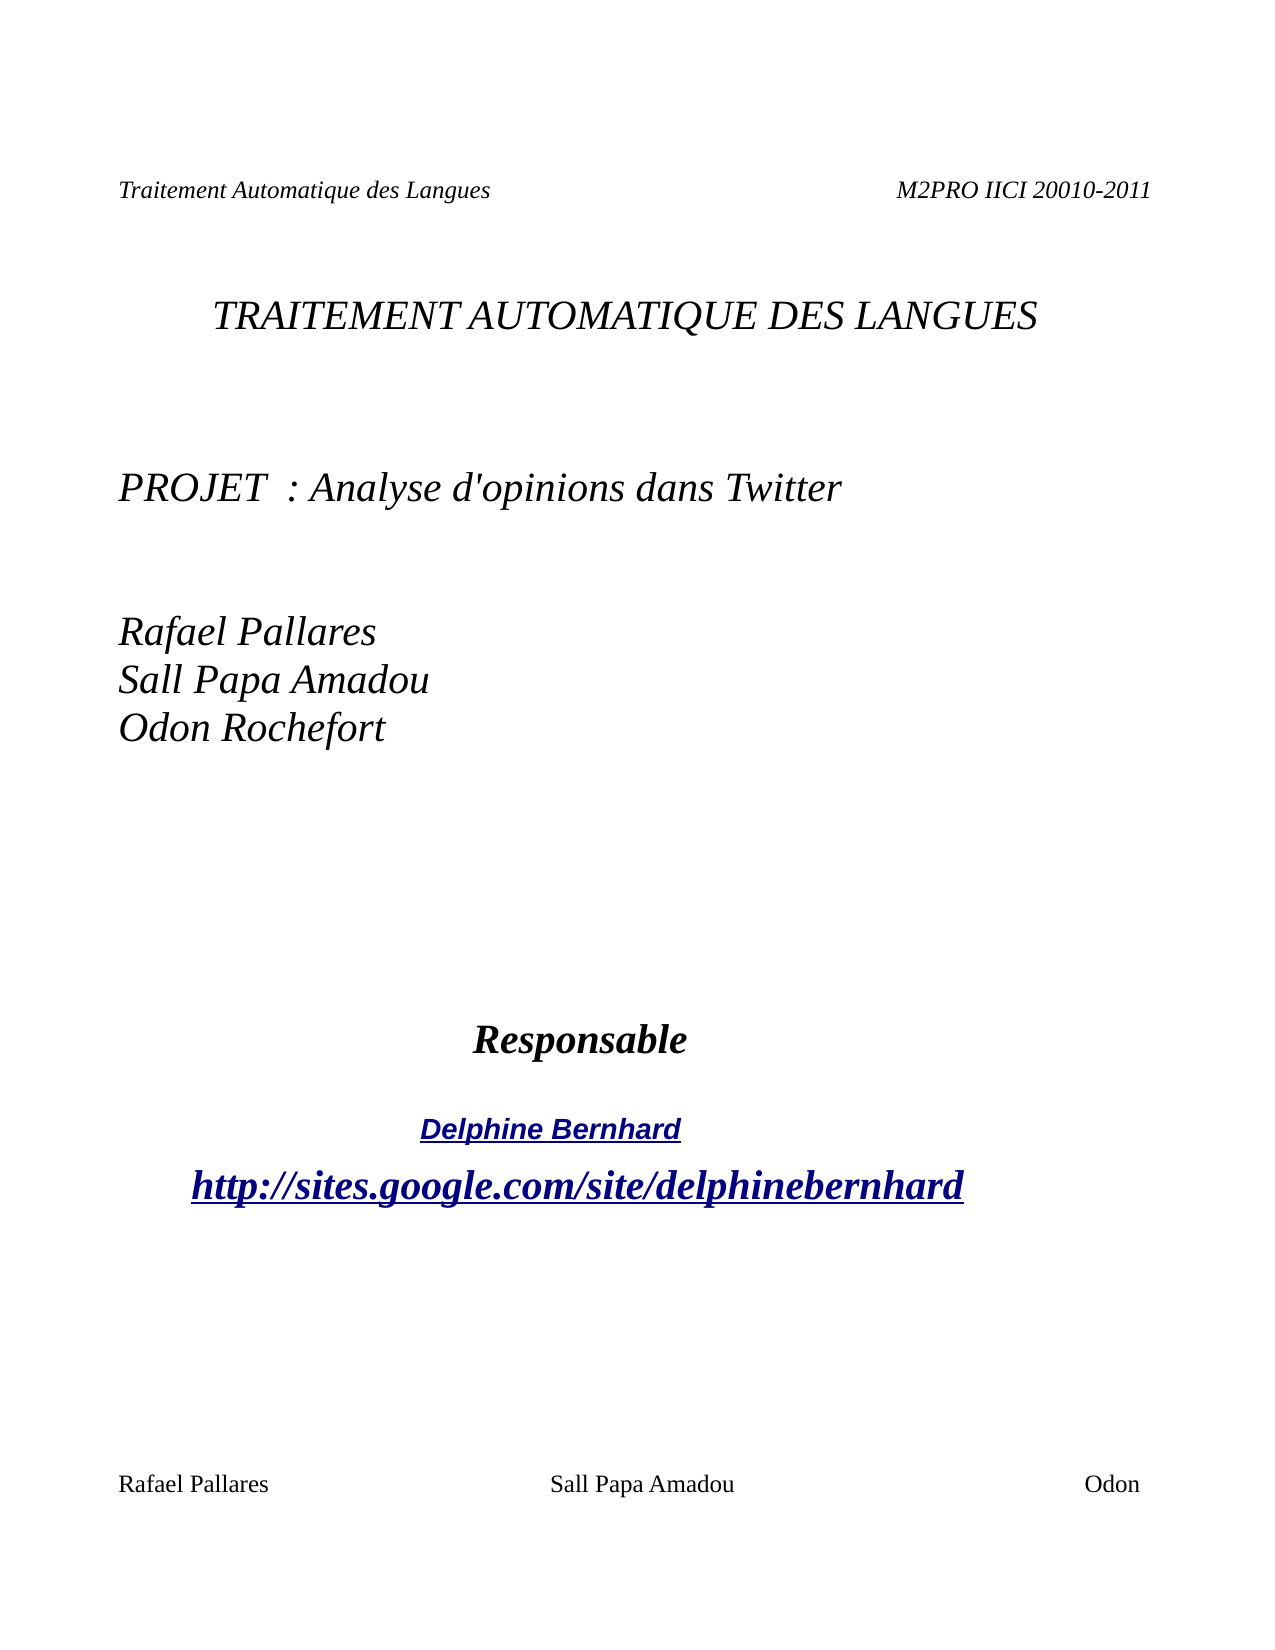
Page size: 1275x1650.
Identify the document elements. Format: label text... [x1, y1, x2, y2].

text TRAITEMENT AUTOMATIQUE DES LANGUES [118, 290, 1157, 338]
subtitle Responsable [118, 1015, 1157, 1063]
text Rafael Pallares [118, 607, 1157, 654]
text PROJET : Analyse d'opinions dans Twitter [118, 463, 1157, 511]
text Sall Papa Amadou [118, 654, 1157, 702]
text Odon Rochefort [118, 702, 1157, 750]
subtitle Delphine Bernhard [118, 1100, 1157, 1148]
text http://sites.google.com/site/delphinebernhard [118, 1161, 1157, 1209]
